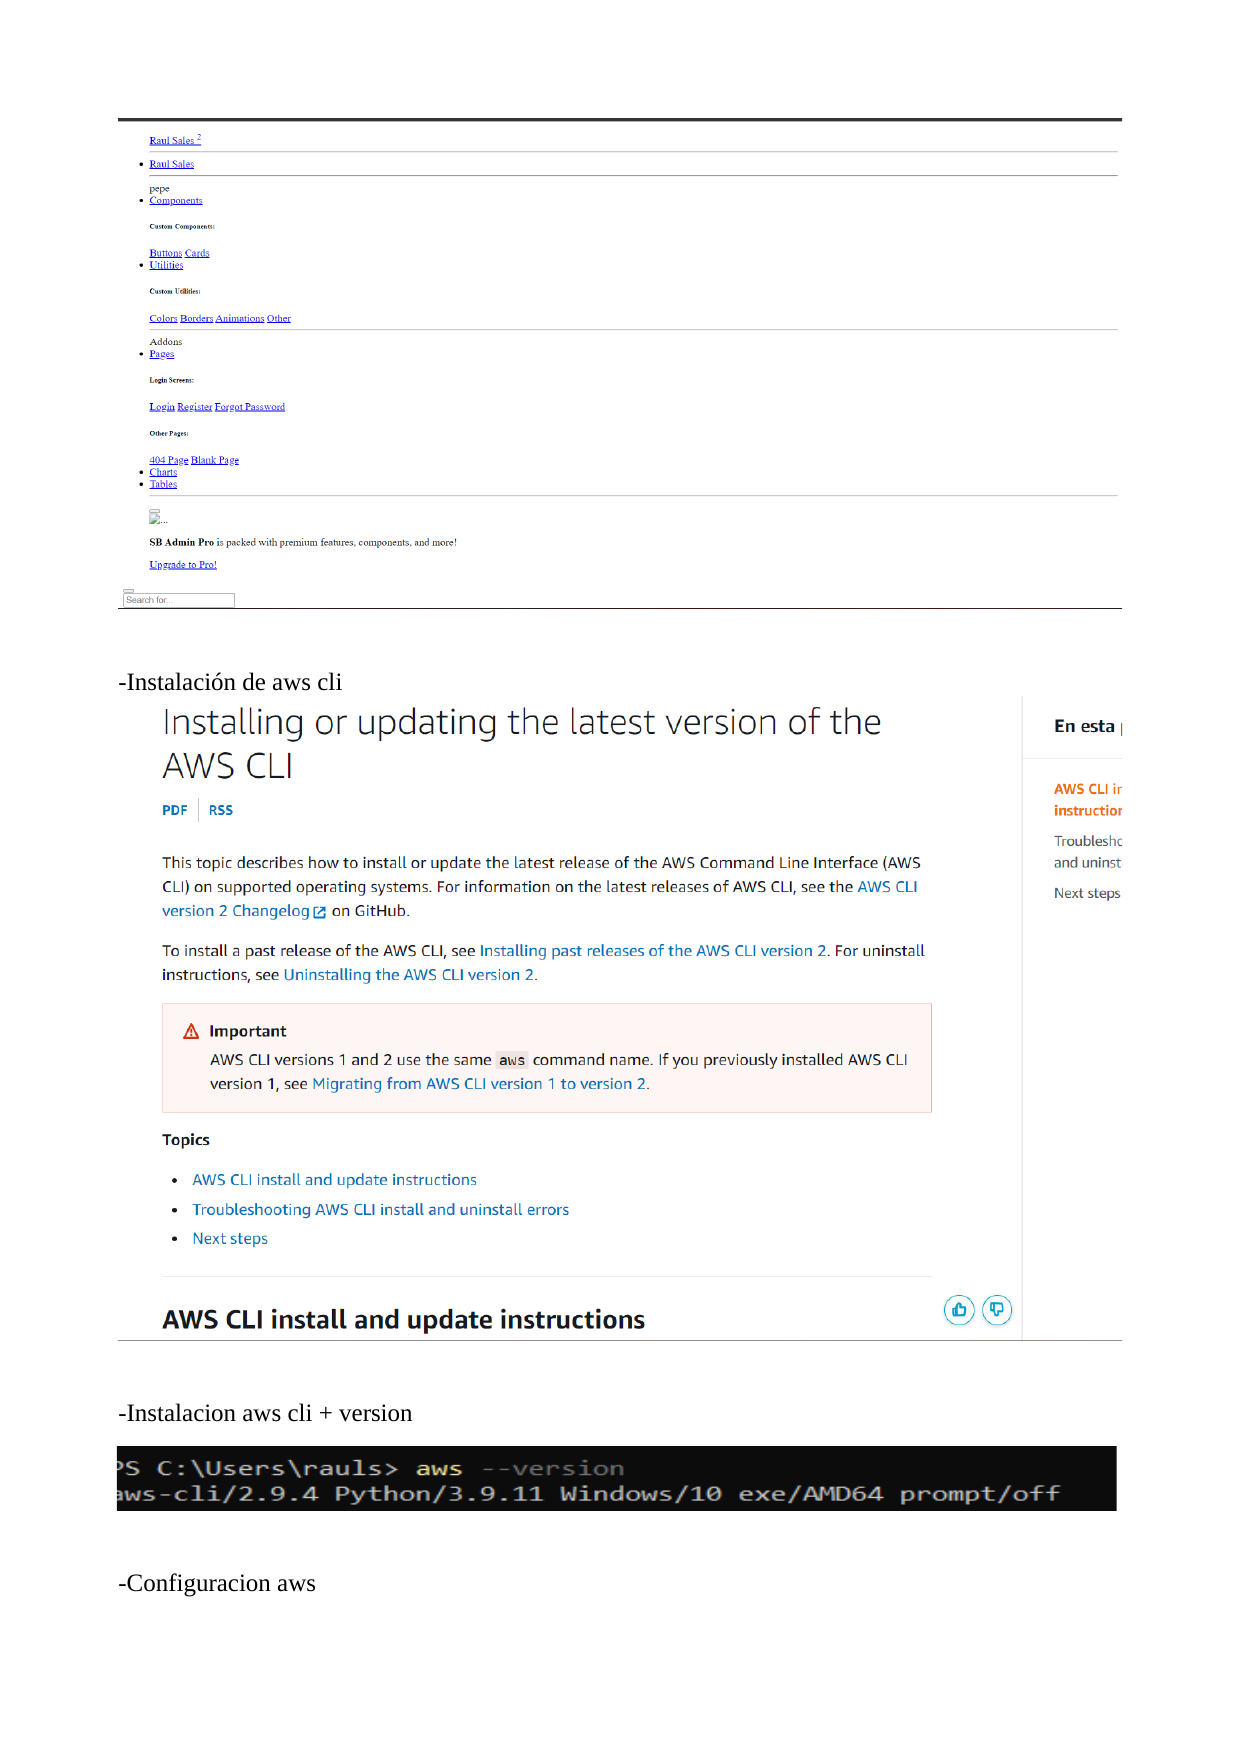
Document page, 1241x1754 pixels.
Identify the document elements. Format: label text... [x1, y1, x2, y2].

text -Configuracion aws [118, 1568, 1122, 1596]
text -Instalacion aws cli + version [118, 1398, 1122, 1427]
picture [118, 695, 1123, 1341]
text -Instalación de aws cli [118, 667, 1122, 695]
picture [116, 1446, 1117, 1511]
picture [118, 118, 1123, 609]
